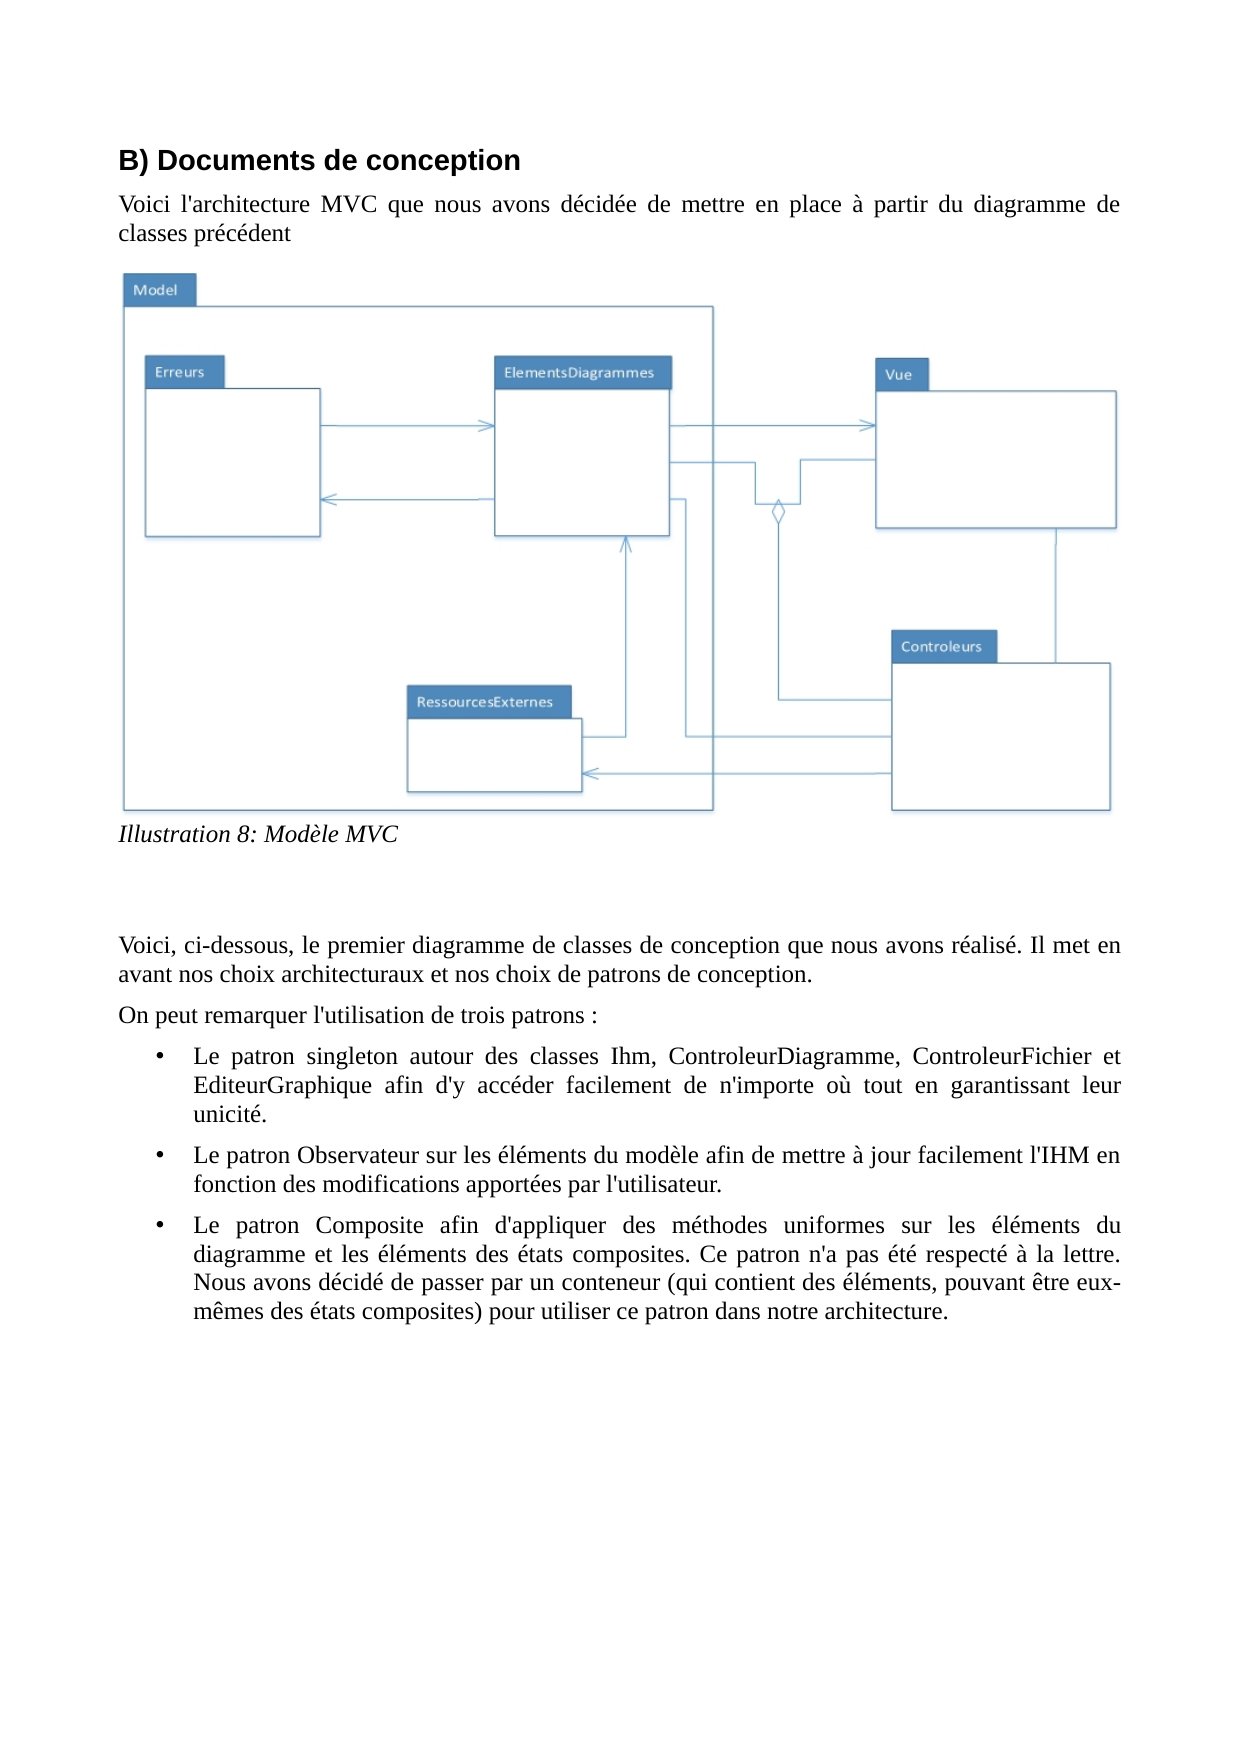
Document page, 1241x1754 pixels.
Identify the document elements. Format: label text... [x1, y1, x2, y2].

text On peut remarquer l'utilisation de trois patrons : [118, 1000, 1122, 1029]
list Le patron singleton autour des classes Ihm, ControleurDiagramme, ControleurFichier et EditeurGraphique afin d'y accéder facilement de n'importe où tout en garantissant leur unicité. [156, 1041, 1122, 1127]
list Le patron Composite afin d'appliquer des méthodes uniformes sur les éléments du diagramme et les éléments des états composites. Ce patron n'a pas été respecté à la lettre. Nous avons décidé de passer par un conteneur (qui contient des éléments, pouvant être eux-mêmes des états composites) pour utiliser ce patron dans notre architecture. [156, 1210, 1122, 1325]
text Voici l'architecture MVC que nous avons décidée de mettre en place à partir du diagramme de classes précédent [118, 189, 1122, 247]
text Voici, ci-dessous, le premier diagramme de classes de conception que nous avons réalisé. Il met en avant nos choix architecturaux et nos choix de patrons de conception. [118, 930, 1122, 987]
subtitle B) Documents de conception [118, 143, 1122, 177]
list Le patron Observateur sur les éléments du modèle afin de mettre à jour facilement l'IHM en fonction des modifications apportées par l'utilisateur. [156, 1140, 1122, 1197]
picture [118, 271, 1123, 819]
text Illustration 8: Modèle MVC [118, 819, 1122, 847]
